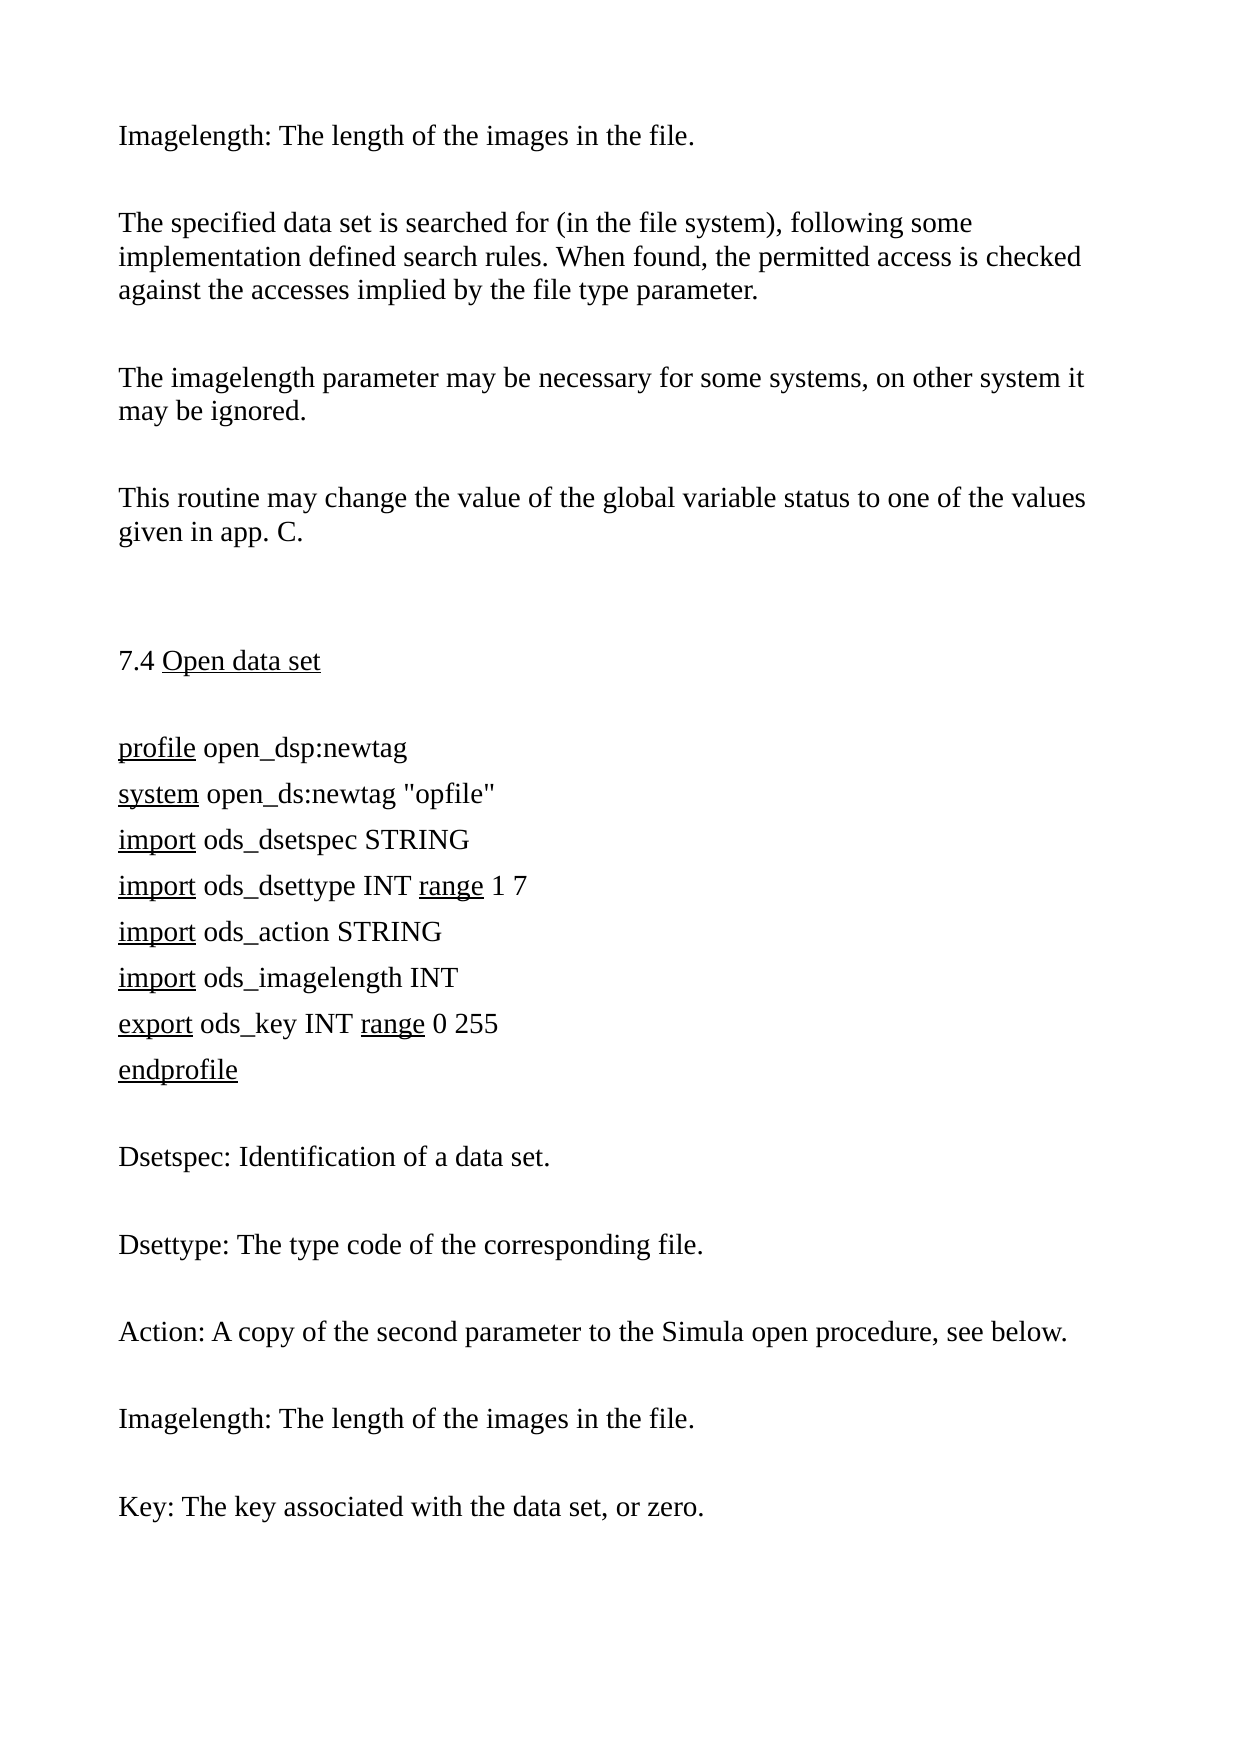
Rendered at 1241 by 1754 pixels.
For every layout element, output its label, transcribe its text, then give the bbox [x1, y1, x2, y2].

text import ods_imagelength INT [118, 960, 1122, 994]
text import ods_dsettype INT range 1 7 [118, 868, 1122, 902]
text profile open_dsp:newtag [118, 730, 1122, 763]
text import ods_action STRING [118, 914, 1122, 948]
text Imagelength: The length of the images in the file. [118, 1401, 1122, 1435]
text Imagelength: The length of the images in the file. [118, 118, 1122, 152]
text Key: The key associated with the data set, or zero. [118, 1489, 1122, 1522]
text Dsetspec: Identification of a data set. [118, 1139, 1122, 1173]
text import ods_dsetspec STRING [118, 822, 1122, 856]
text Dsettype: The type code of the corresponding file. [118, 1227, 1122, 1260]
text system open_ds:newtag "opfile" [118, 776, 1122, 809]
text Action: A copy of the second parameter to the Simula open procedure, see below. [118, 1314, 1122, 1348]
text The imagelength parameter may be necessary for some systems, on other system it may be ignored. [118, 360, 1122, 427]
text endprofile [118, 1052, 1122, 1086]
text This routine may change the value of the global variable status to one of the values given in app. C. [118, 481, 1122, 548]
text 7.4 Open data set [118, 643, 1122, 676]
text The specified data set is searched for (in the file system), following some implementation defined search rules. When found, the permitted access is checked against the accesses implied by the file type parameter. [118, 205, 1122, 306]
text export ods_key INT range 0 255 [118, 1006, 1122, 1040]
